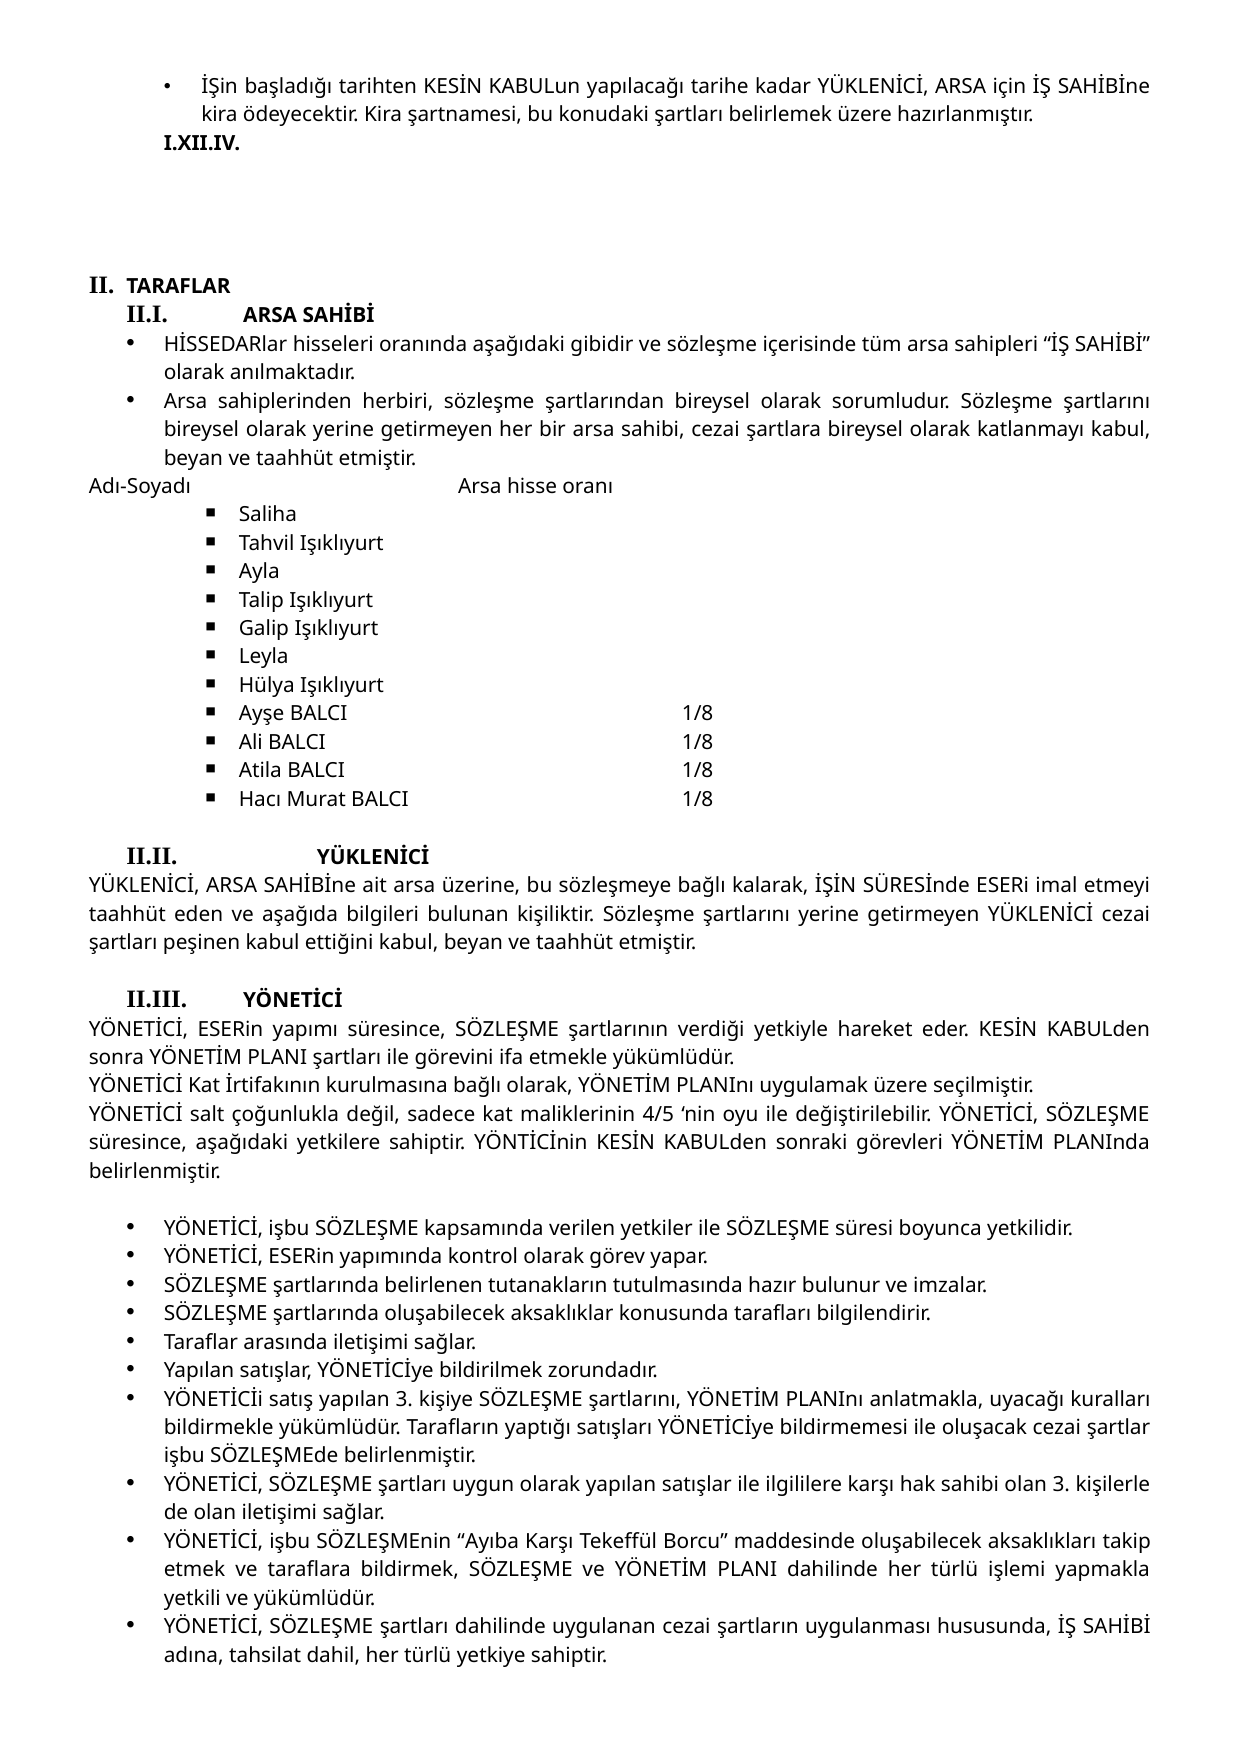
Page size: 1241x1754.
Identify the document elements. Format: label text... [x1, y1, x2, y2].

list İŞin başladığı tarihten KESİN KABULun yapılacağı tarihe kadar YÜKLENİCİ, ARSA için İŞ SAHİBİne kira ödeyecektir. Kira şartnamesi, bu konudaki şartları belirlemek üzere hazırlanmıştır. [163, 71, 1152, 128]
list Ayla [201, 556, 1152, 585]
list YÖNETİCİ, işbu SÖZLEŞMEnin “Ayıba Karşı Tekeffül Borcu” maddesinde oluşabilecek aksaklıkları takip etmek ve taraflara bildirmek, SÖZLEŞME ve YÖNETİM PLANI dahilinde her türlü işlemi yapmakla yetkili ve yükümlüdür. [126, 1526, 1152, 1611]
list SÖZLEŞME şartlarında oluşabilecek aksaklıklar konusunda tarafları bilgilendirir. [126, 1298, 1152, 1327]
list YÖNETİCİi satış yapılan 3. kişiye SÖZLEŞME şartlarını, YÖNETİM PLANInı anlatmakla, uyacağı kuralları bildirmekle yükümlüdür. Tarafların yaptığı satışları YÖNETİCİye bildirmemesi ile oluşacak cezai şartlar işbu SÖZLEŞMEde belirlenmiştir. [126, 1384, 1152, 1469]
text YÜKLENİCİ, ARSA SAHİBİne ait arsa üzerine, bu sözleşmeye bağlı kalarak, İŞİN SÜRESİnde ESERi imal etmeyi taahhüt eden ve aşağıda bilgileri bulunan kişiliktir. Sözleşme şartlarını yerine getirmeyen YÜKLENİCİ cezai şartları peşinen kabul ettiğini kabul, beyan ve taahhüt etmiştir. [88, 871, 1152, 956]
list Ayşe BALCI 1/8 [201, 698, 1152, 727]
list Ali BALCI 1/8 [201, 727, 1152, 755]
list Leyla [201, 642, 1152, 670]
text Adı-Soyadı Arsa hisse oranı [88, 471, 1152, 499]
list YÖNETİCİ, SÖZLEŞME şartları uygun olarak yapılan satışlar ile ilgililere karşı hak sahibi olan 3. kişilerle de olan iletişimi sağlar. [126, 1469, 1152, 1526]
list Saliha [201, 499, 1152, 528]
list YÖNETİCİ, SÖZLEŞME şartları dahilinde uygulanan cezai şartların uygulanması hususunda, İŞ SAHİBİ adına, tahsilat dahil, her türlü yetkiye sahiptir. [126, 1611, 1152, 1668]
list SÖZLEŞME şartlarında belirlenen tutanakların tutulmasında hazır bulunur ve imzalar. [126, 1270, 1152, 1298]
list Taraflar arasında iletişimi sağlar. [126, 1327, 1152, 1355]
list Galip Işıklıyurt [201, 613, 1152, 642]
list TARAFLAR [88, 270, 1152, 299]
list Arsa sahiplerinden herbiri, sözleşme şartlarından bireysel olarak sorumludur. Sözleşme şartlarını bireysel olarak yerine getirmeyen her bir arsa sahibi, cezai şartlara bireysel olarak katlanmayı kabul, beyan ve taahhüt etmiştir. [126, 386, 1152, 471]
list YÖNETİCİ, ESERin yapımında kontrol olarak görev yapar. [126, 1242, 1152, 1270]
list YÖNETİCİ, işbu SÖZLEŞME kapsamında verilen yetkiler ile SÖZLEŞME süresi boyunca yetkilidir. [126, 1213, 1152, 1242]
list YÜKLENİCİ [126, 841, 1152, 871]
list Hülya Işıklıyurt [201, 670, 1152, 698]
list Hacı Murat BALCI 1/8 [201, 784, 1152, 812]
list Atila BALCI 1/8 [201, 755, 1152, 784]
list Yapılan satışlar, YÖNETİCİye bildirilmek zorundadır. [126, 1355, 1152, 1384]
list HİSSEDARlar hisseleri oranında aşağıdaki gibidir ve sözleşme içerisinde tüm arsa sahipleri “İŞ SAHİBİ” olarak anılmaktadır. [126, 329, 1152, 386]
text YÖNETİCİ, ESERin yapımı süresince, SÖZLEŞME şartlarının verdiği yetkiyle hareket eder. KESİN KABULden sonra YÖNETİM PLANI şartları ile görevini ifa etmekle yükümlüdür. [88, 1014, 1152, 1071]
text YÖNETİCİ salt çoğunlukla değil, sadece kat maliklerinin 4/5 ‘nin oyu ile değiştirilebilir. YÖNETİCİ, SÖZLEŞME süresince, aşağıdaki yetkilere sahiptir. YÖNTİCİnin KESİN KABULden sonraki görevleri YÖNETİM PLANInda belirlenmiştir. [88, 1099, 1152, 1184]
list Talip Işıklıyurt [201, 585, 1152, 613]
list YÖNETİCİ [126, 984, 1152, 1014]
list ARSA SAHİBİ [126, 299, 1152, 329]
text YÖNETİCİ Kat İrtifakının kurulmasına bağlı olarak, YÖNETİM PLANInı uygulamak üzere seçilmiştir. [88, 1071, 1152, 1099]
list Tahvil Işıklıyurt [201, 528, 1152, 556]
